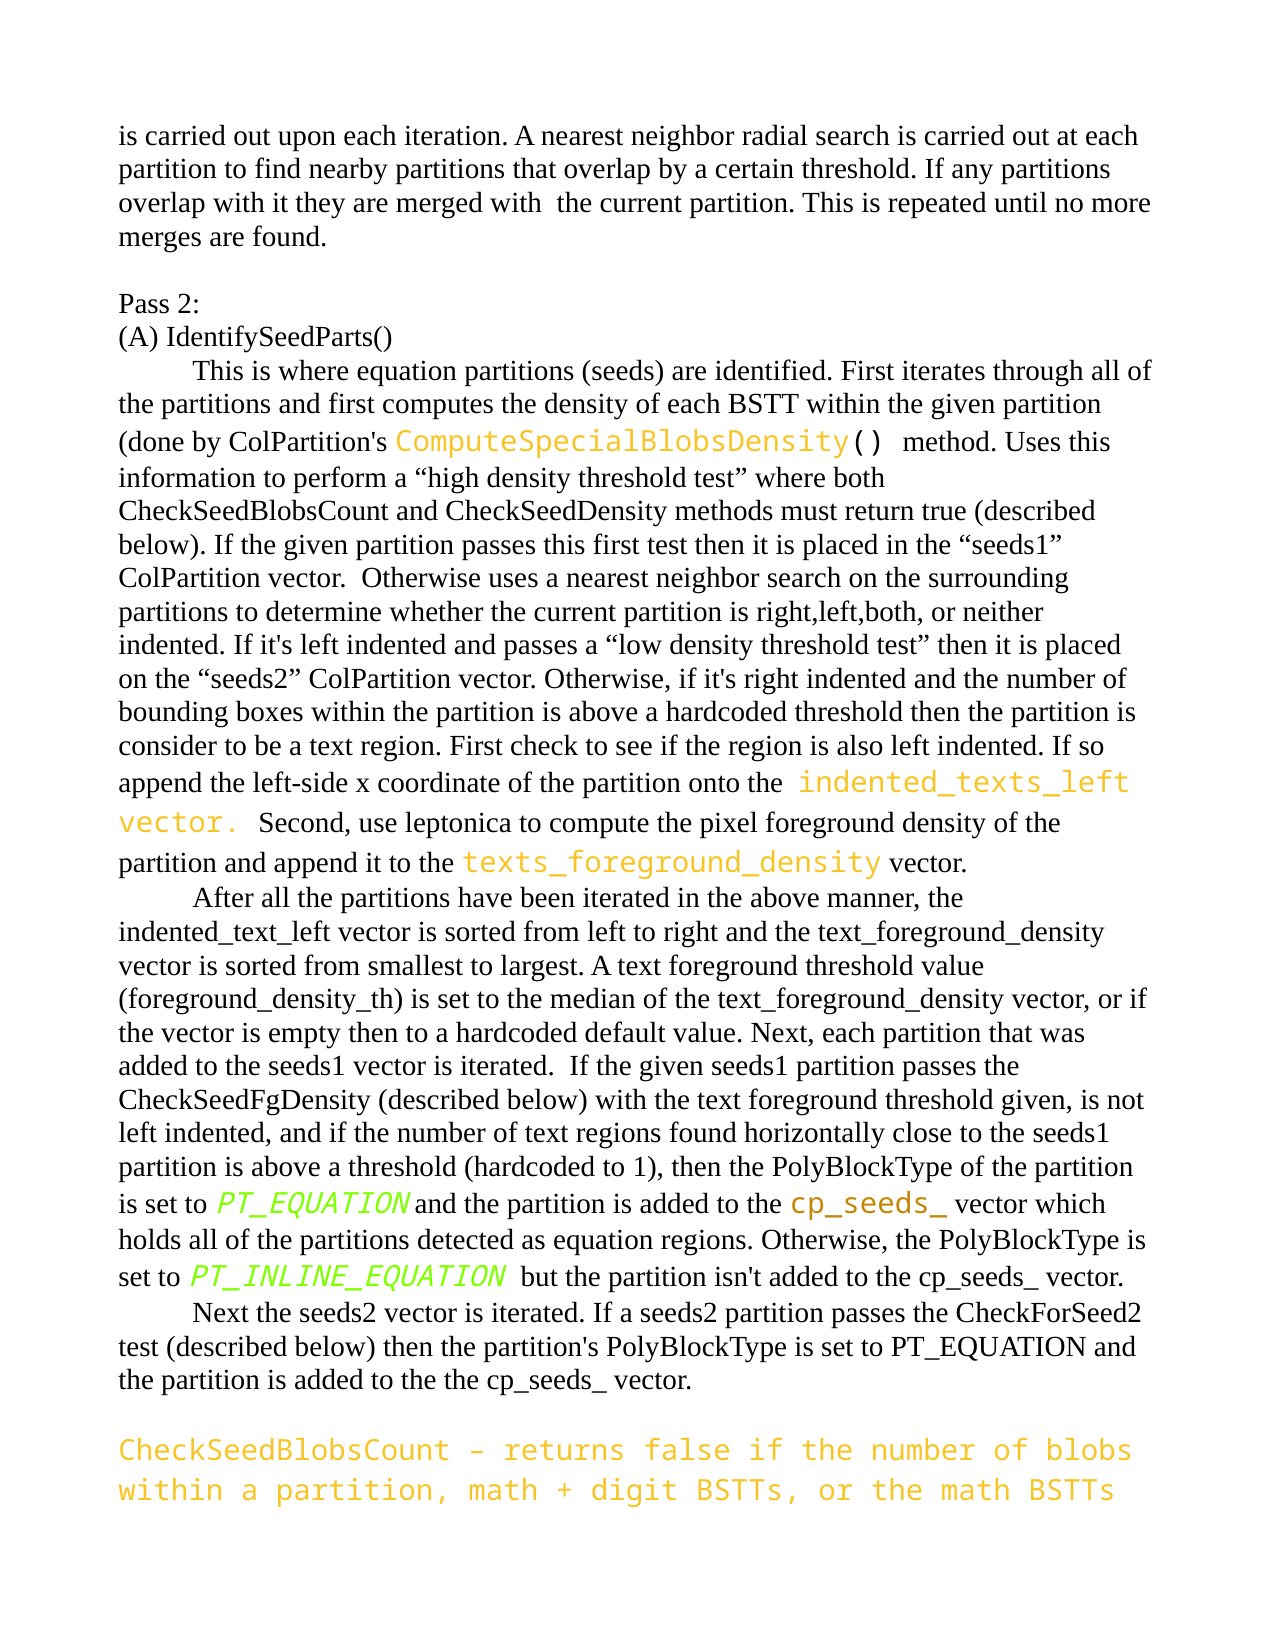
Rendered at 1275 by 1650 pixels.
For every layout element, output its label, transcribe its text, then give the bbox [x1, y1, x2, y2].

text Pass 2: [118, 286, 1157, 319]
text Next the seeds2 vector is iterated. If a seeds2 partition passes the CheckForSeed2 test (described below) then the partition's PolyBlockType is set to PT_EQUATION and the partition is added to the the cp_seeds_ vector. [118, 1295, 1157, 1396]
text CheckSeedBlobsCount – returns false if the number of blobs within a partition, math + digit BSTTs, or the math BSTTs [118, 1429, 1157, 1509]
text is carried out upon each iteration. A nearest neighbor radial search is carried out at each partition to find nearby partitions that overlap by a certain threshold. If any partitions overlap with it they are merged with the current partition. This is repeated until no more merges are found. [118, 118, 1157, 252]
text (A) IdentifySeedParts() [118, 319, 1157, 353]
text This is where equation partitions (seeds) are identified. First iterates through all of the partitions and first computes the density of each BSTT within the given partition (done by ColPartition's ComputeSpecialBlobsDensity() method. Uses this information to perform a “high density threshold test” where both CheckSeedBlobsCount and CheckSeedDensity methods must return true (described below). If the given partition passes this first test then it is placed in the “seeds1” ColPartition vector. Otherwise uses a nearest neighbor search on the surrounding partitions to determine whether the current partition is right,left,both, or neither indented. If it's left indented and passes a “low density threshold test” then it is placed on the “seeds2” ColPartition vector. Otherwise, if it's right indented and the number of bounding boxes within the partition is above a hardcoded threshold then the partition is consider to be a text region. First check to see if the region is also left indented. If so append the left-side x coordinate of the partition onto the indented_texts_left vector. Second, use leptonica to compute the pixel foreground density of the partition and append it to the texts_foreground_density vector. [118, 353, 1157, 881]
text After all the partitions have been iterated in the above manner, the indented_text_left vector is sorted from left to right and the text_foreground_density vector is sorted from smallest to largest. A text foreground threshold value (foreground_density_th) is set to the median of the text_foreground_density vector, or if the vector is empty then to a hardcoded default value. Next, each partition that was added to the seeds1 vector is iterated. If the given seeds1 partition passes the CheckSeedFgDensity (described below) with the text foreground threshold given, is not left indented, and if the number of text regions found horizontally close to the seeds1 partition is above a threshold (hardcoded to 1), then the PolyBlockType of the partition is set to PT_EQUATION and the partition is added to the cp_seeds_ vector which holds all of the partitions detected as equation regions. Otherwise, the PolyBlockType is set to PT_INLINE_EQUATION but the partition isn't added to the cp_seeds_ vector. [118, 881, 1157, 1295]
